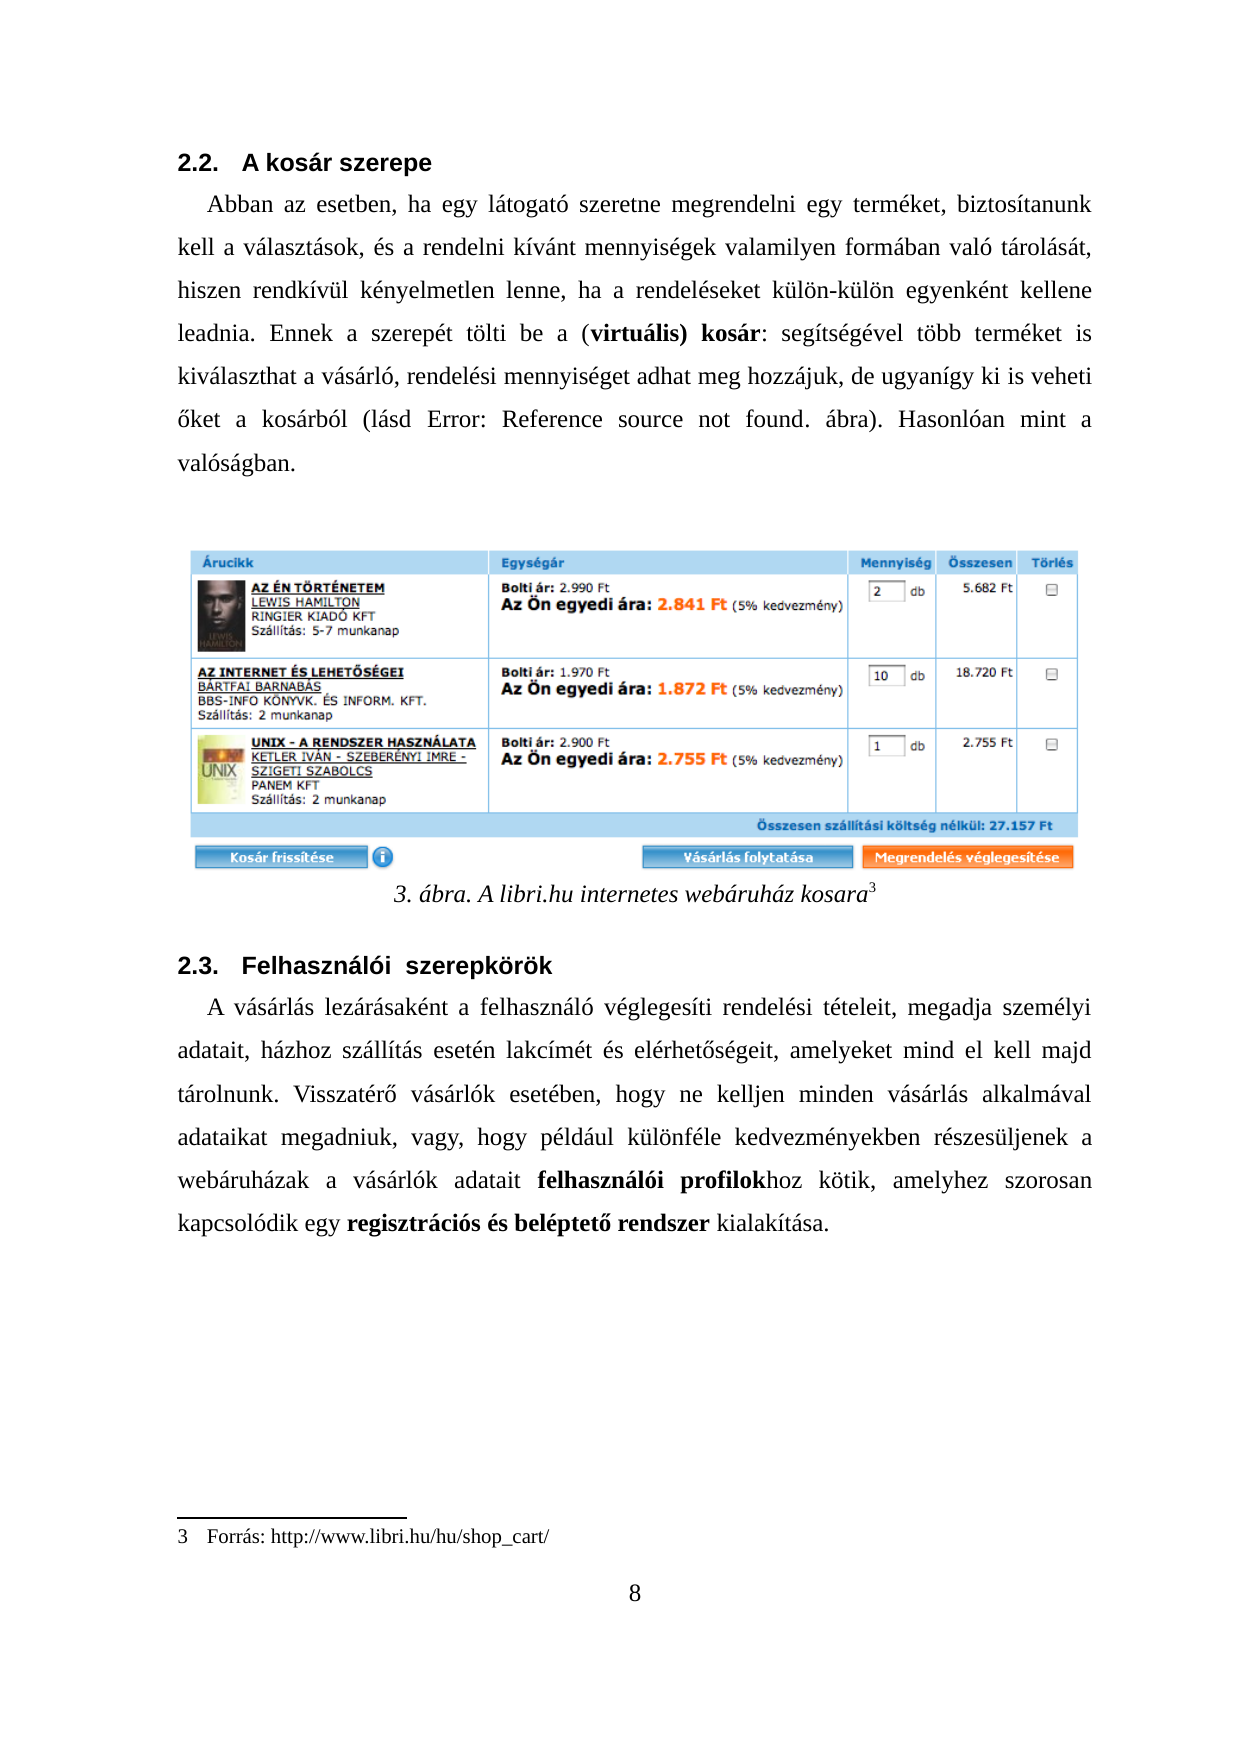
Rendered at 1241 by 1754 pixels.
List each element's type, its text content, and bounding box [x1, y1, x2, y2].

text Forrás: http://www.libri.hu/hu/shop_cart/ [177, 1524, 1093, 1548]
subtitle A kosár szerepe [177, 148, 1093, 176]
text 3. ábra. A libri.hu internetes webáruház kosara3 [180, 879, 1089, 907]
subtitle Felhasználói szerepkörök [177, 528, 1093, 980]
picture [180, 540, 1090, 879]
text A vásárlás lezárásaként a felhasználó véglegesíti rendelési tételeit, megadja személyi adatait, házhoz szállítás esetén lakcímét és elérhetőségeit, amelyeket mind el kell majd tárolnunk. Visszatérő vásárlók esetében, hogy ne kelljen minden vásárlás alkalmával adataikat megadniuk, vagy, hogy például különféle kedvezményekben részesüljenek a webáruházak a vásárlók adatait felhasználói profilokhoz kötik, amelyhez szorosan kapcsolódik egy regisztrációs és beléptető rendszer kialakítása. [177, 992, 1093, 1237]
text Abban az esetben, ha egy látogató szeretne megrendelni egy terméket, biztosítanunk kell a választások, és a rendelni kívánt mennyiségek valamilyen formában való tárolását, hiszen rendkívül kényelmetlen lenne, ha a rendeléseket külön-külön egyenként kellene leadnia. Ennek a szerepét tölti be a (virtuális) kosár: segítségével több terméket is kiválaszthat a vásárló, rendelési mennyiséget adhat meg hozzájuk, de ugyanígy ki is veheti őket a kosárból (lásd Error: Reference source not found. ábra). Hasonlóan mint a valóságban. [177, 189, 1093, 476]
